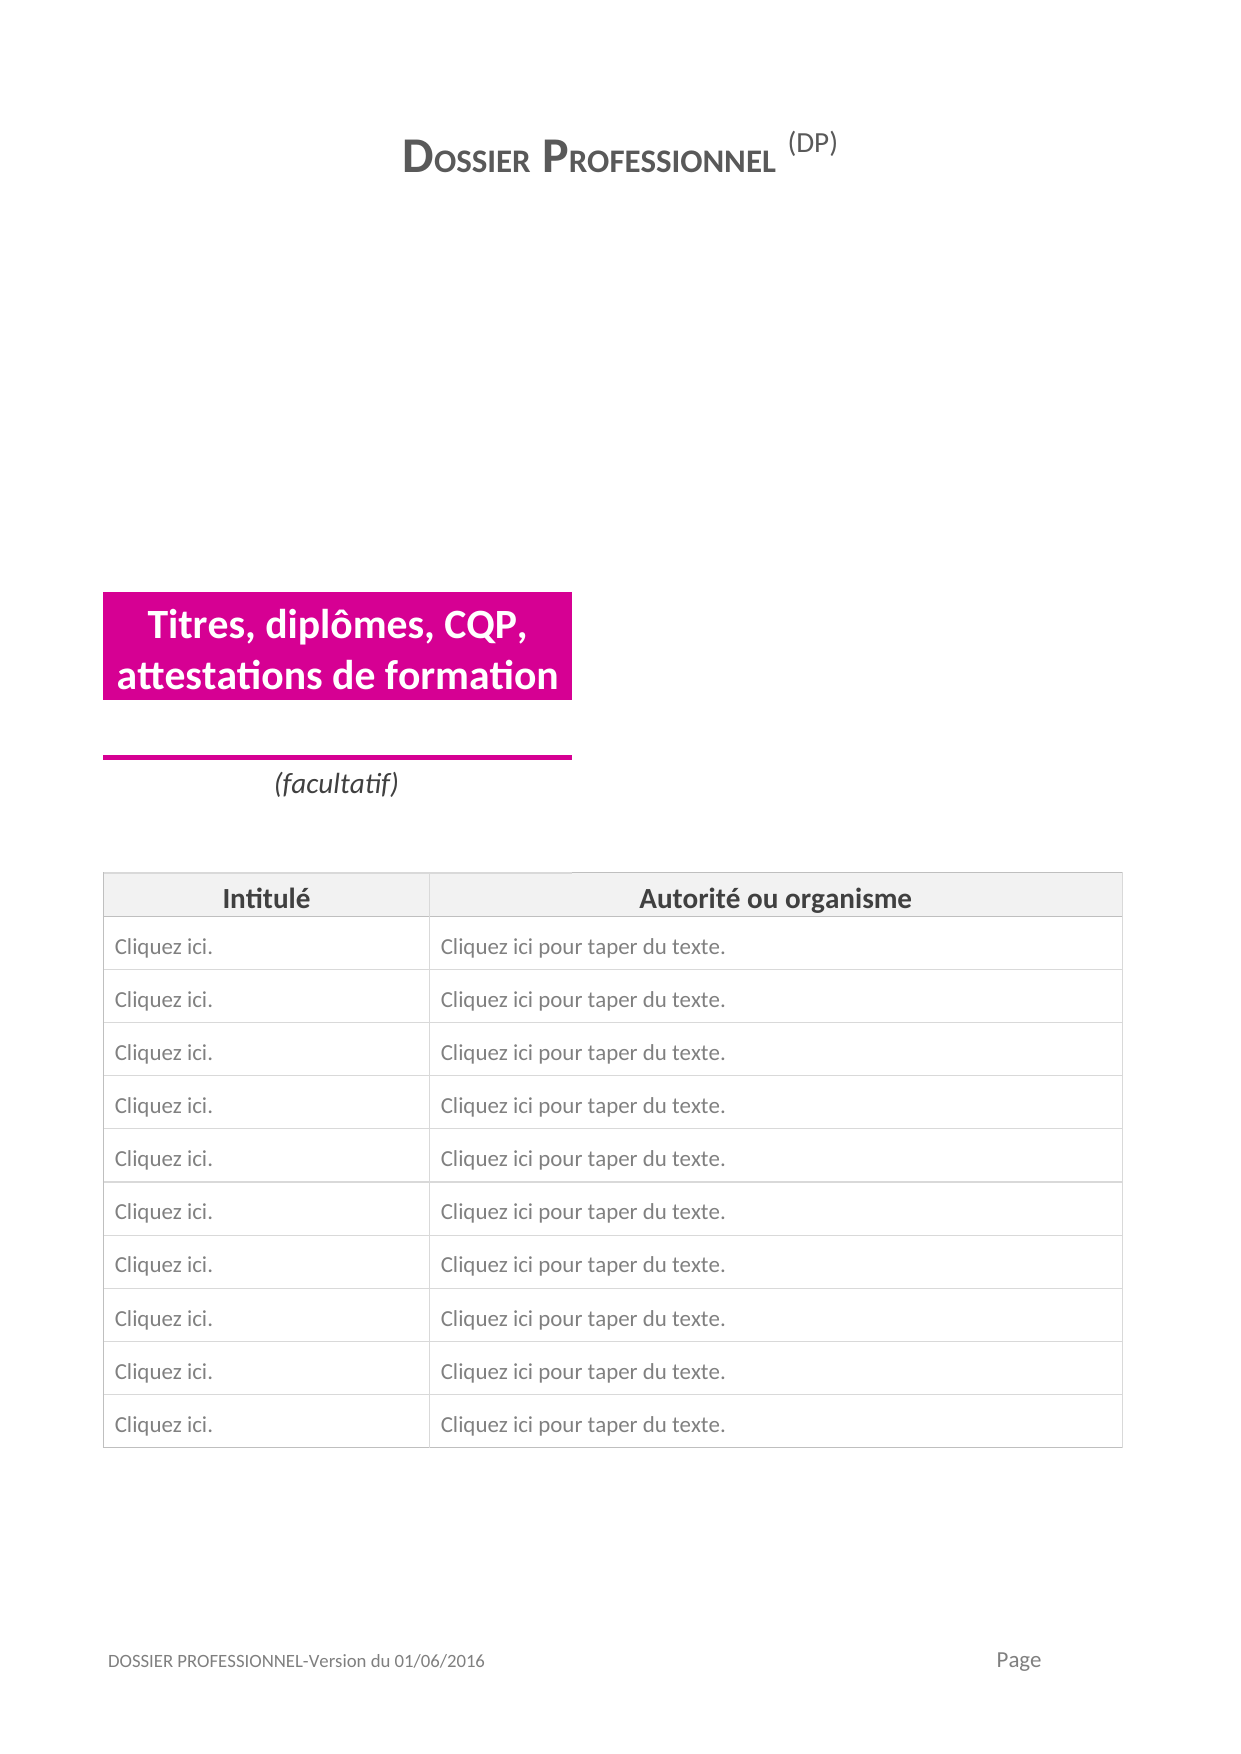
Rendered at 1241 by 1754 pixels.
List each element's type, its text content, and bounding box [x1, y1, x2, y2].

table_cell Cliquez ici. [104, 1183, 429, 1234]
table_cell (facultatif) [103, 760, 572, 872]
table_cell Cliquez ici pour taper du texte. [430, 1289, 1122, 1341]
table_cell Cliquez ici pour taper du texte. [430, 1183, 1122, 1234]
table_cell Cliquez ici pour taper du texte. [430, 1236, 1122, 1288]
table_cell Cliquez ici. [104, 1395, 429, 1447]
table_cell Cliquez ici pour taper du texte. [430, 1076, 1122, 1128]
table_cell Cliquez ici pour taper du texte. [430, 1342, 1122, 1394]
table_cell Cliquez ici. [104, 1236, 429, 1288]
table_cell Cliquez ici pour taper du texte. [430, 1129, 1122, 1181]
table_cell Cliquez ici. [104, 1129, 429, 1181]
table_cell Cliquez ici pour taper du texte. [430, 1395, 1122, 1447]
table_cell Cliquez ici pour taper du texte. [430, 917, 1122, 969]
table_cell Autorité ou organisme [430, 873, 1122, 916]
table_cell Cliquez ici. [104, 1342, 429, 1394]
table_cell Cliquez ici. [104, 917, 429, 969]
table_cell Cliquez ici. [104, 970, 429, 1022]
table_cell Cliquez ici. [104, 1076, 429, 1128]
table_cell Cliquez ici. [104, 1289, 429, 1341]
table_cell Cliquez ici pour taper du texte. [430, 970, 1122, 1022]
table_cell Cliquez ici. [104, 1023, 429, 1075]
table_cell Cliquez ici pour taper du texte. [430, 1023, 1122, 1075]
table_header Titres, diplômes, CQP, attestations de formation [103, 592, 572, 700]
table_cell Intitulé [104, 874, 429, 916]
table_cell [103, 700, 572, 755]
